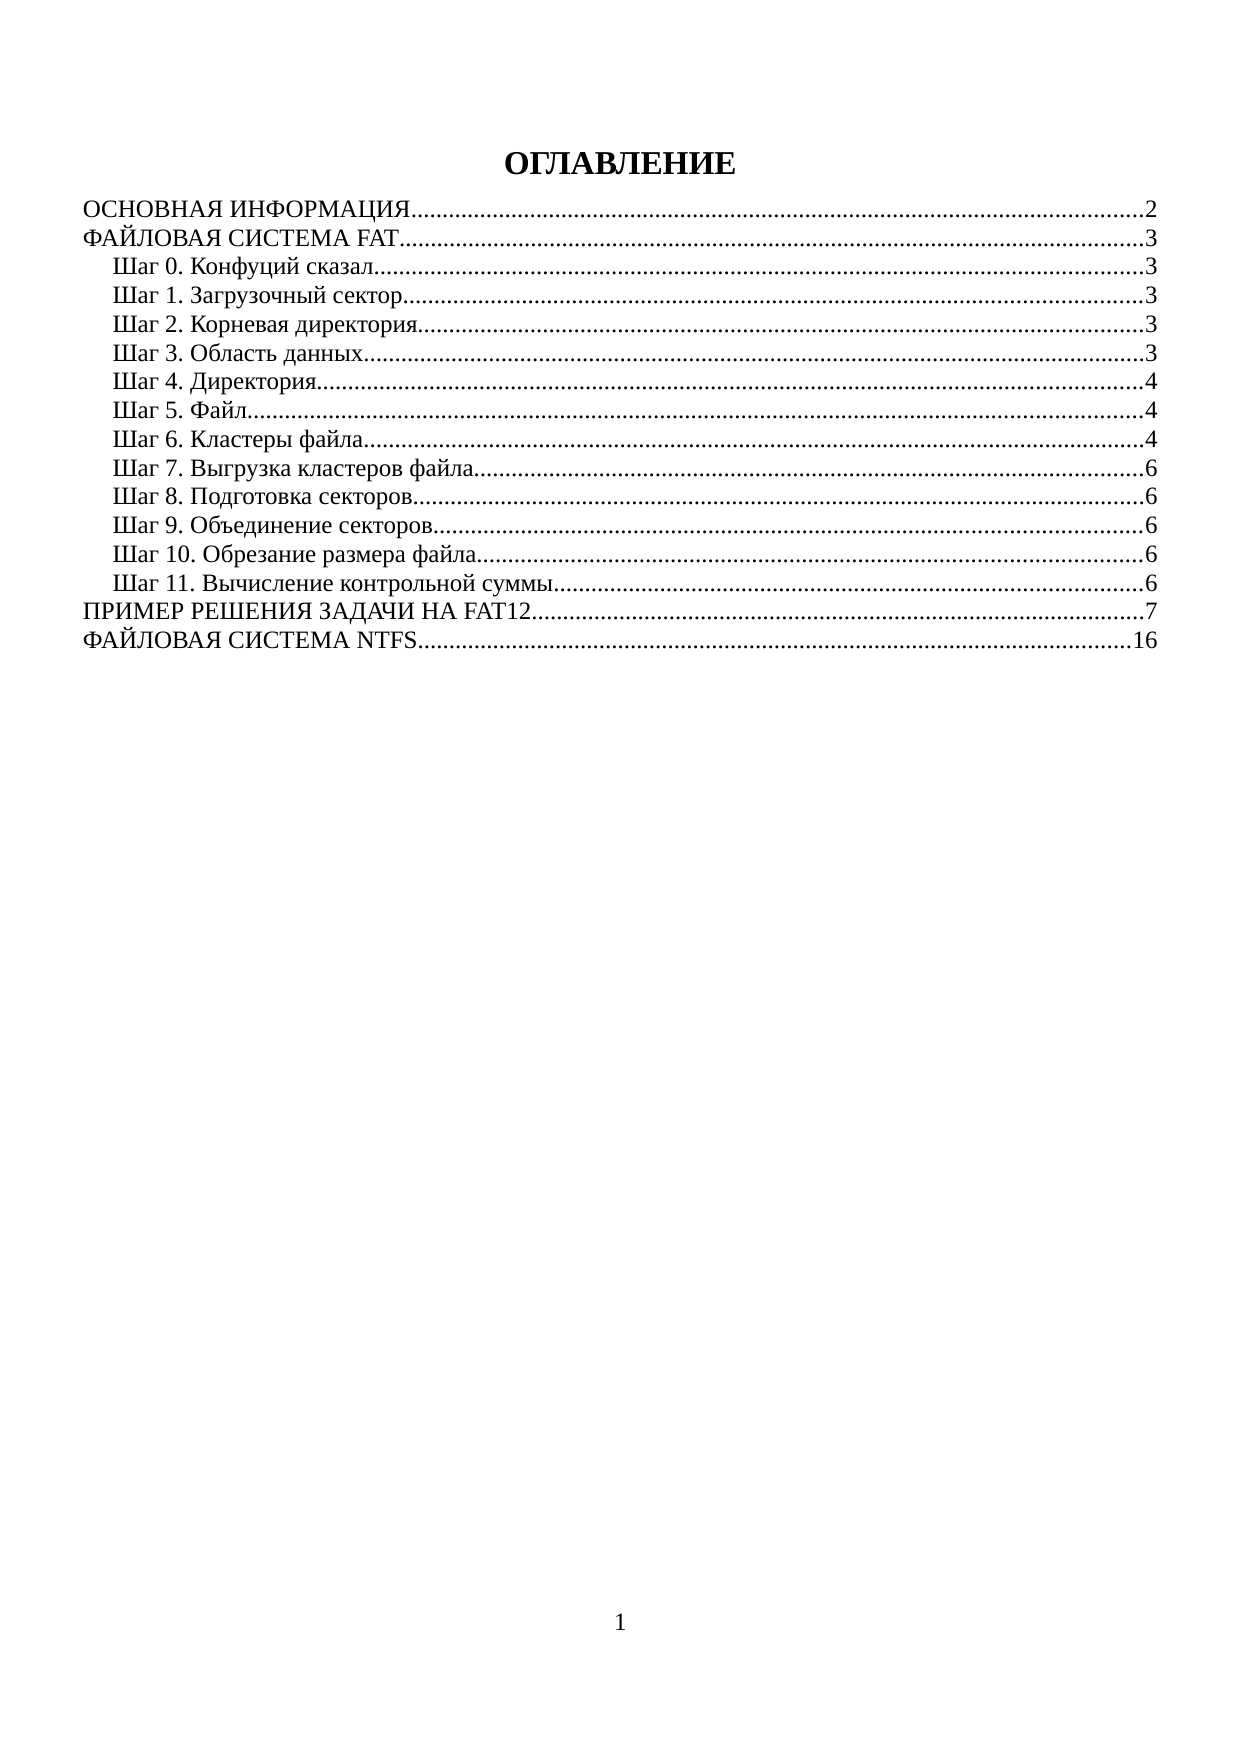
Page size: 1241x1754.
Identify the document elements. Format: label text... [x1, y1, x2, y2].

text Шаг 7. Выгрузка кластеров файла 6 [112, 453, 1157, 481]
subtitle ОГЛАВЛЕНИЕ [83, 143, 1157, 181]
text ФАЙЛОВАЯ СИСТЕМА FAT 3 [83, 223, 1157, 251]
text Шаг 6. Кластеры файла 4 [112, 424, 1157, 453]
text Шаг 0. Конфуций сказал 3 [112, 251, 1157, 280]
text Шаг 10. Обрезание размера файла 6 [112, 539, 1157, 568]
text Шаг 11. Вычисление контрольной суммы 6 [112, 568, 1157, 596]
text Шаг 5. Файл 4 [112, 395, 1157, 424]
text Шаг 9. Объединение секторов 6 [112, 510, 1157, 539]
text Шаг 1. Загрузочный сектор 3 [112, 280, 1157, 309]
text ОСНОВНАЯ ИНФОРМАЦИЯ 2 [83, 194, 1157, 223]
text Шаг 2. Корневая директория 3 [112, 309, 1157, 338]
text Шаг 3. Область данных 3 [112, 338, 1157, 366]
text ФАЙЛОВАЯ СИСТЕМА NTFS 16 [83, 625, 1157, 654]
text Шаг 4. Директория 4 [112, 366, 1157, 395]
text Шаг 8. Подготовка секторов 6 [112, 481, 1157, 510]
text ПРИМЕР РЕШЕНИЯ ЗАДАЧИ НА FAT12 7 [83, 596, 1157, 625]
